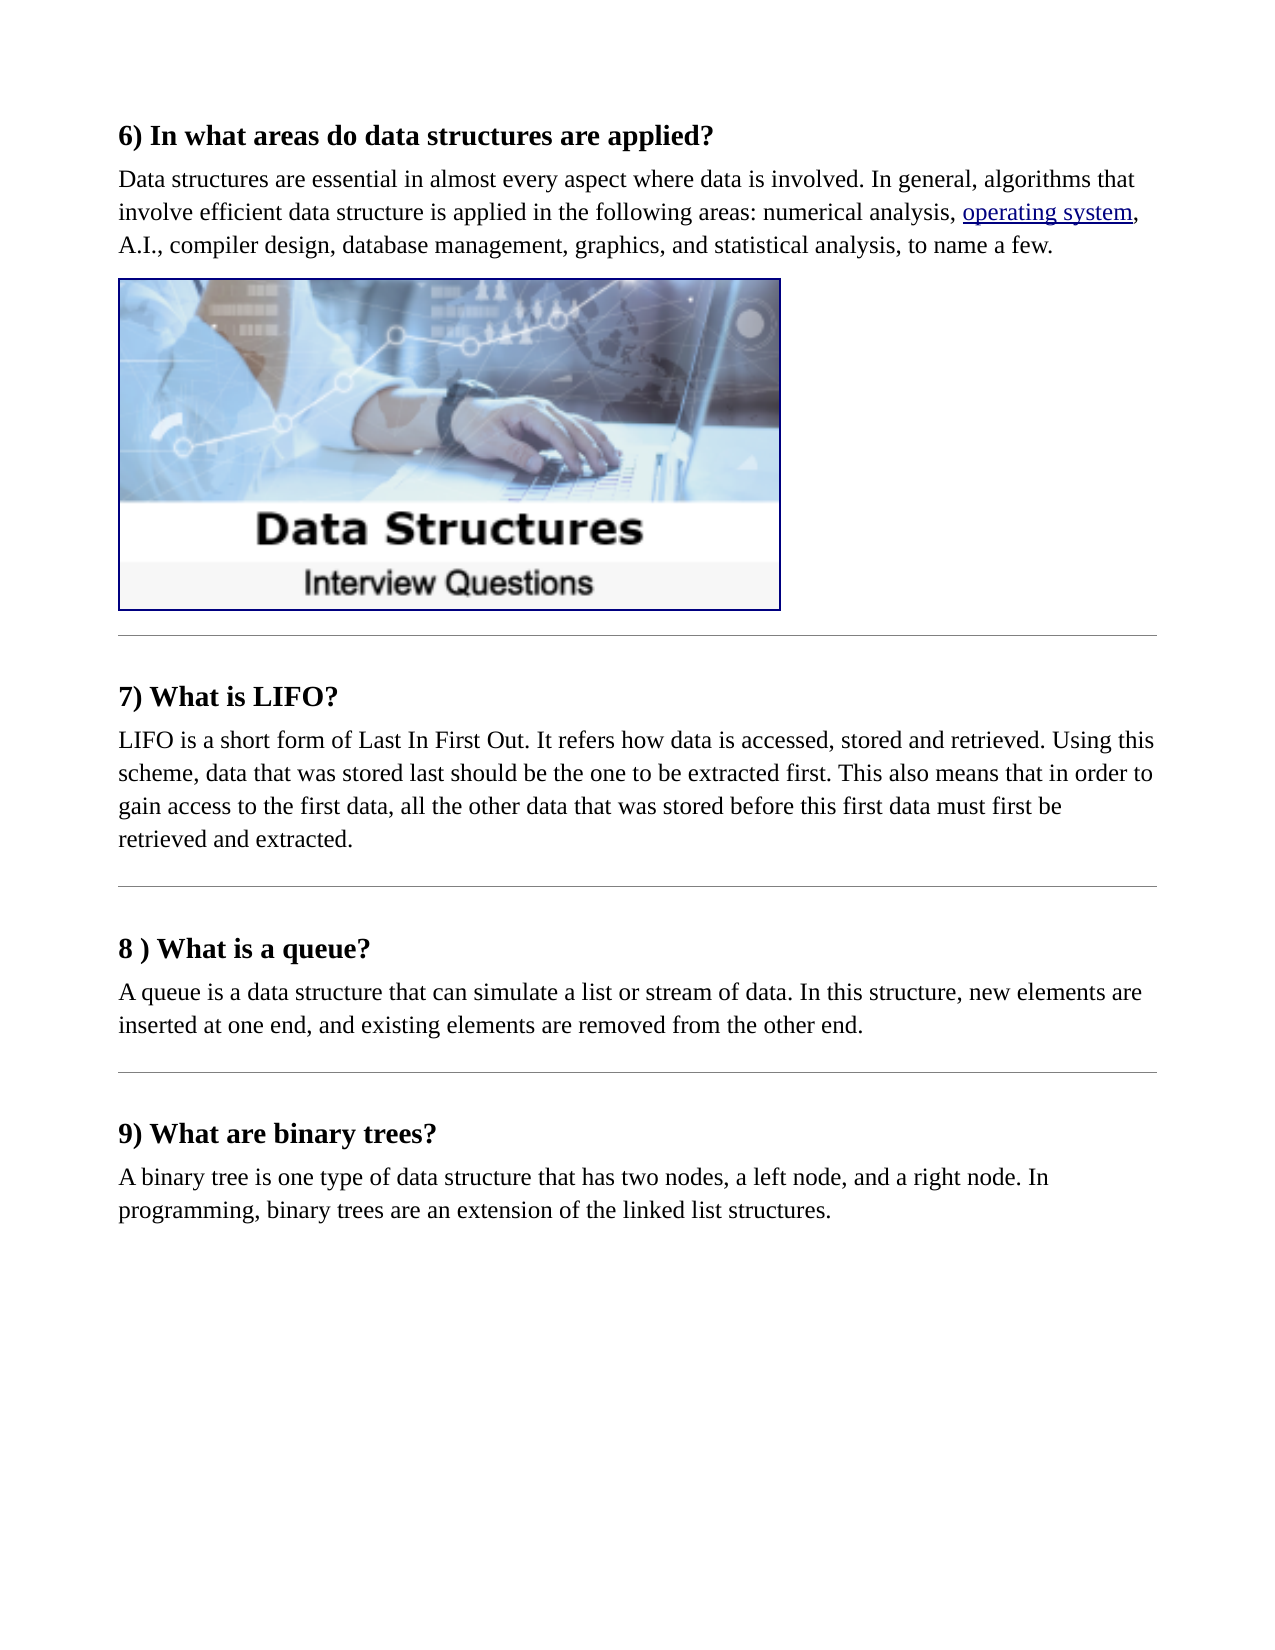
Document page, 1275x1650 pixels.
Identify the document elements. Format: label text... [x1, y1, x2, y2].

text Data structures are essential in almost every aspect where data is involved. In general, algorithms that involve efficient data structure is applied in the following areas: numerical analysis, operating system, A.I., compiler design, database management, graphics, and statistical analysis, to name a few. [118, 164, 1157, 259]
text LIFO is a short form of Last In First Out. It refers how data is accessed, stored and retrieved. Using this scheme, data that was stored last should be the one to be extracted first. This also means that in order to gain access to the first data, all the other data that was stored before this first data must first be retrieved and extracted. [118, 725, 1157, 853]
text A queue is a data structure that can simulate a list or stream of data. In this structure, new elements are inserted at one end, and existing elements are removed from the other end. [118, 977, 1157, 1038]
subtitle 6) In what areas do data structures are applied? [118, 118, 1157, 152]
subtitle 8 ) What is a queue? [118, 931, 1157, 964]
picture [120, 280, 779, 609]
subtitle 9) What are binary trees? [118, 1116, 1157, 1150]
text A binary tree is one type of data structure that has two nodes, a left node, and a right node. In programming, binary trees are an extension of the linked list structures. [118, 1162, 1157, 1224]
subtitle 7) What is LIFO? [118, 679, 1157, 713]
